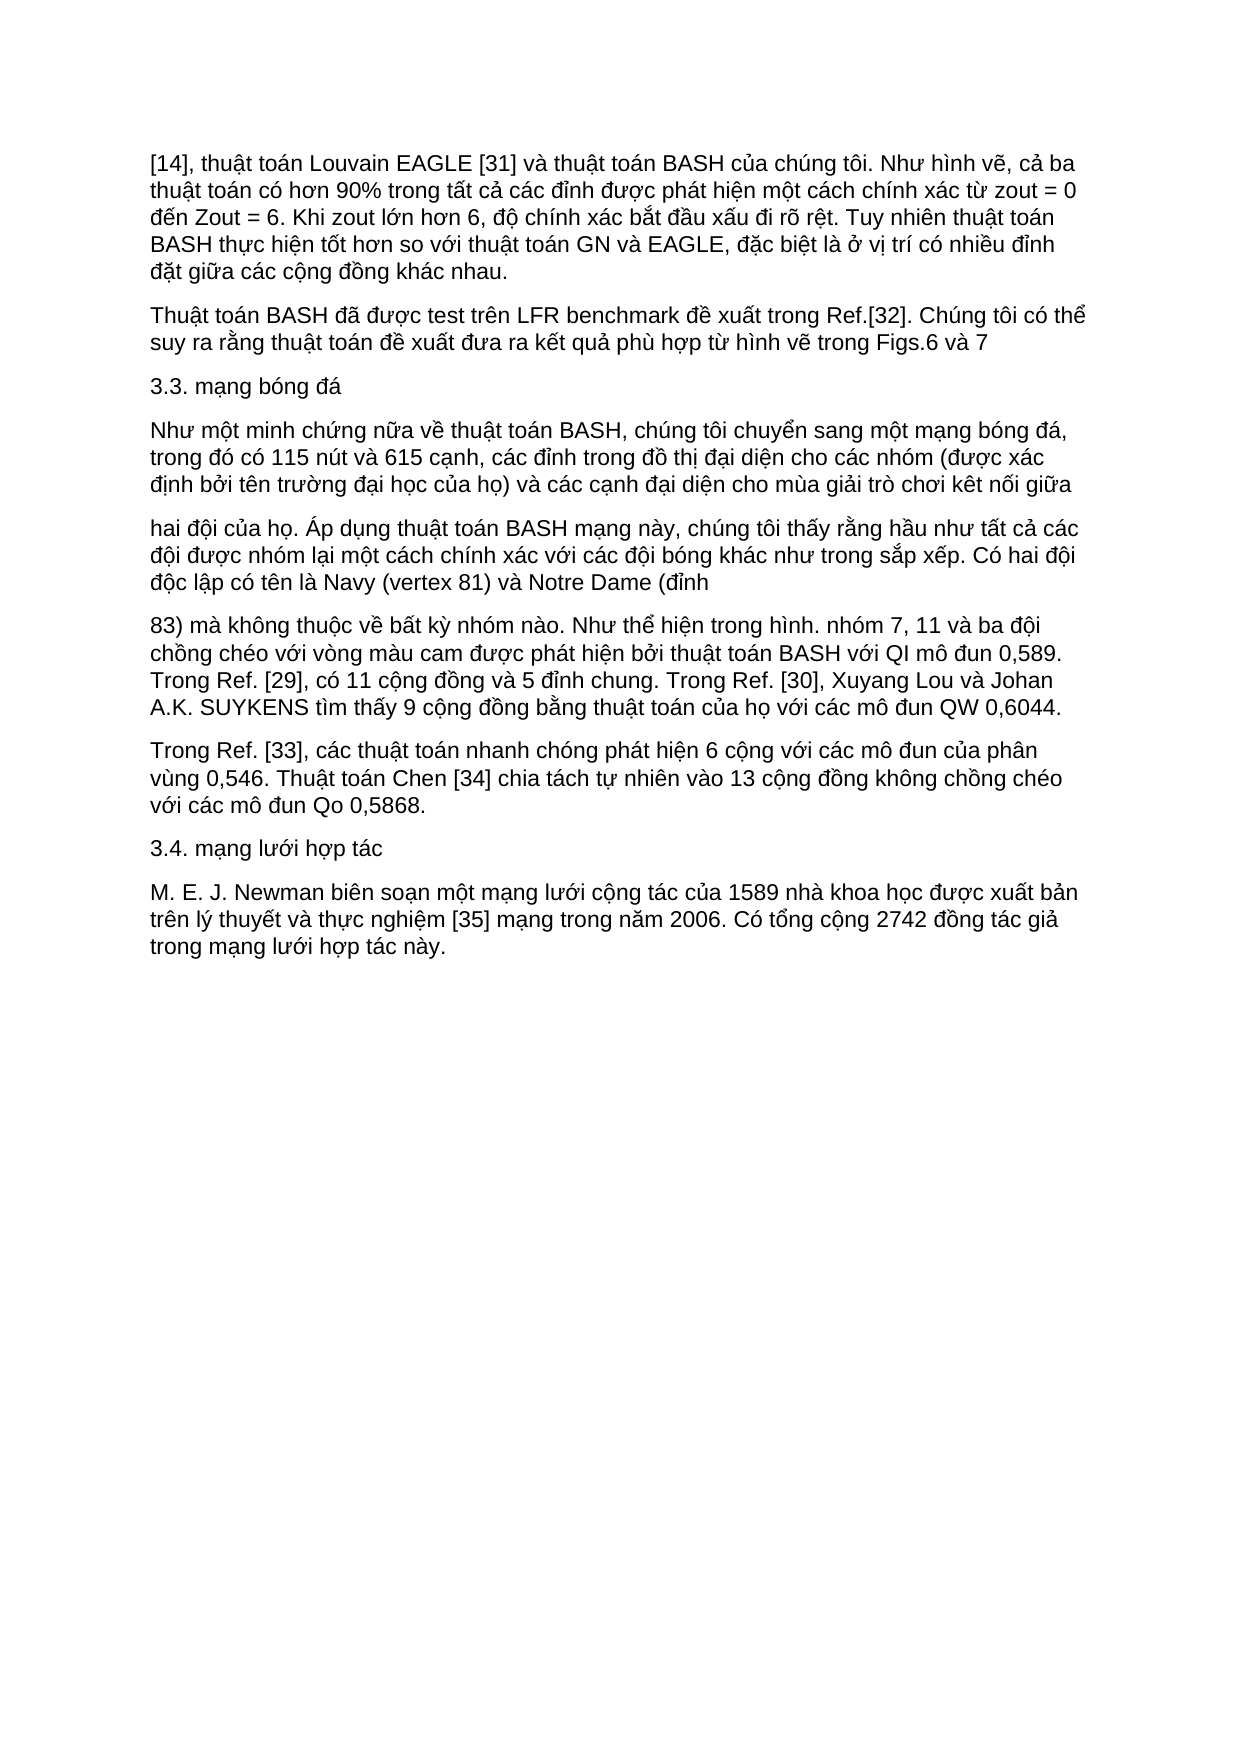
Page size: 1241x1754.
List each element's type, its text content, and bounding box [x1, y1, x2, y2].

text Như một minh chứng nữa về thuật toán BASH, chúng tôi chuyển sang một mạng bóng đá, trong đó có 115 nút và 615 cạnh, các đỉnh trong đồ thị đại diện cho các nhóm (được xác định bởi tên trường đại học của họ) và các cạnh đại diện cho mùa giải trò chơi kêt nối giữa [150, 417, 1090, 497]
text Thuật toán BASH đã được test trên LFR benchmark đề xuất trong Ref.[32]. Chúng tôi có thể suy ra rằng thuật toán đề xuất đưa ra kết quả phù hợp từ hình vẽ trong Figs.6 và 7 [150, 302, 1090, 356]
text 3.3. mạng bóng đá [150, 373, 1090, 399]
text Trong Ref. [33], các thuật toán nhanh chóng phát hiện 6 cộng với các mô đun của phân vùng 0,546. Thuật toán Chen [34] chia tách tự nhiên vào 13 cộng đồng không chồng chéo với các mô đun Qo 0,5868. [150, 737, 1090, 818]
text hai đội của họ. Áp dụng thuật toán BASH mạng này, chúng tôi thấy rằng hầu như tất cả các đội được nhóm lại một cách chính xác với các đội bóng khác như trong sắp xếp. Có hai đội độc lập có tên là Navy (vertex 81) và Notre Dame (đỉnh [150, 514, 1090, 595]
text 3.4. mạng lưới hợp tác [150, 835, 1090, 862]
text [14], thuật toán Louvain EAGLE [31] và thuật toán BASH của chúng tôi. Như hình vẽ, cả ba thuật toán có hơn 90% trong tất cả các đỉnh được phát hiện một cách chính xác từ zout = 0 đến Zout = 6. Khi zout lớn hơn 6, độ chính xác bắt đầu xấu đi rõ rệt. Tuy nhiên thuật toán BASH thực hiện tốt hơn so với thuật toán GN và EAGLE, đặc biệt là ở vị trí có nhiều đỉnh đặt giữa các cộng đồng khác nhau. [150, 150, 1090, 285]
text 83) mà không thuộc về bất kỳ nhóm nào. Như thể hiện trong hình. nhóm 7, 11 và ba đội chồng chéo với vòng màu cam được phát hiện bởi thuật toán BASH với QI mô đun 0,589. Trong Ref. [29], có 11 cộng đồng và 5 đỉnh chung. Trong Ref. [30], Xuyang Lou và Johan A.K. SUYKENS tìm thấy 9 cộng đồng bằng thuật toán của họ với các mô đun QW 0,6044. [150, 612, 1090, 720]
text M. E. J. Newman biên soạn một mạng lưới cộng tác của 1589 nhà khoa học được xuất bản trên lý thuyết và thực nghiệm [35] mạng trong năm 2006. Có tổng cộng 2742 đồng tác giả trong mạng lưới hợp tác này. [150, 879, 1090, 960]
